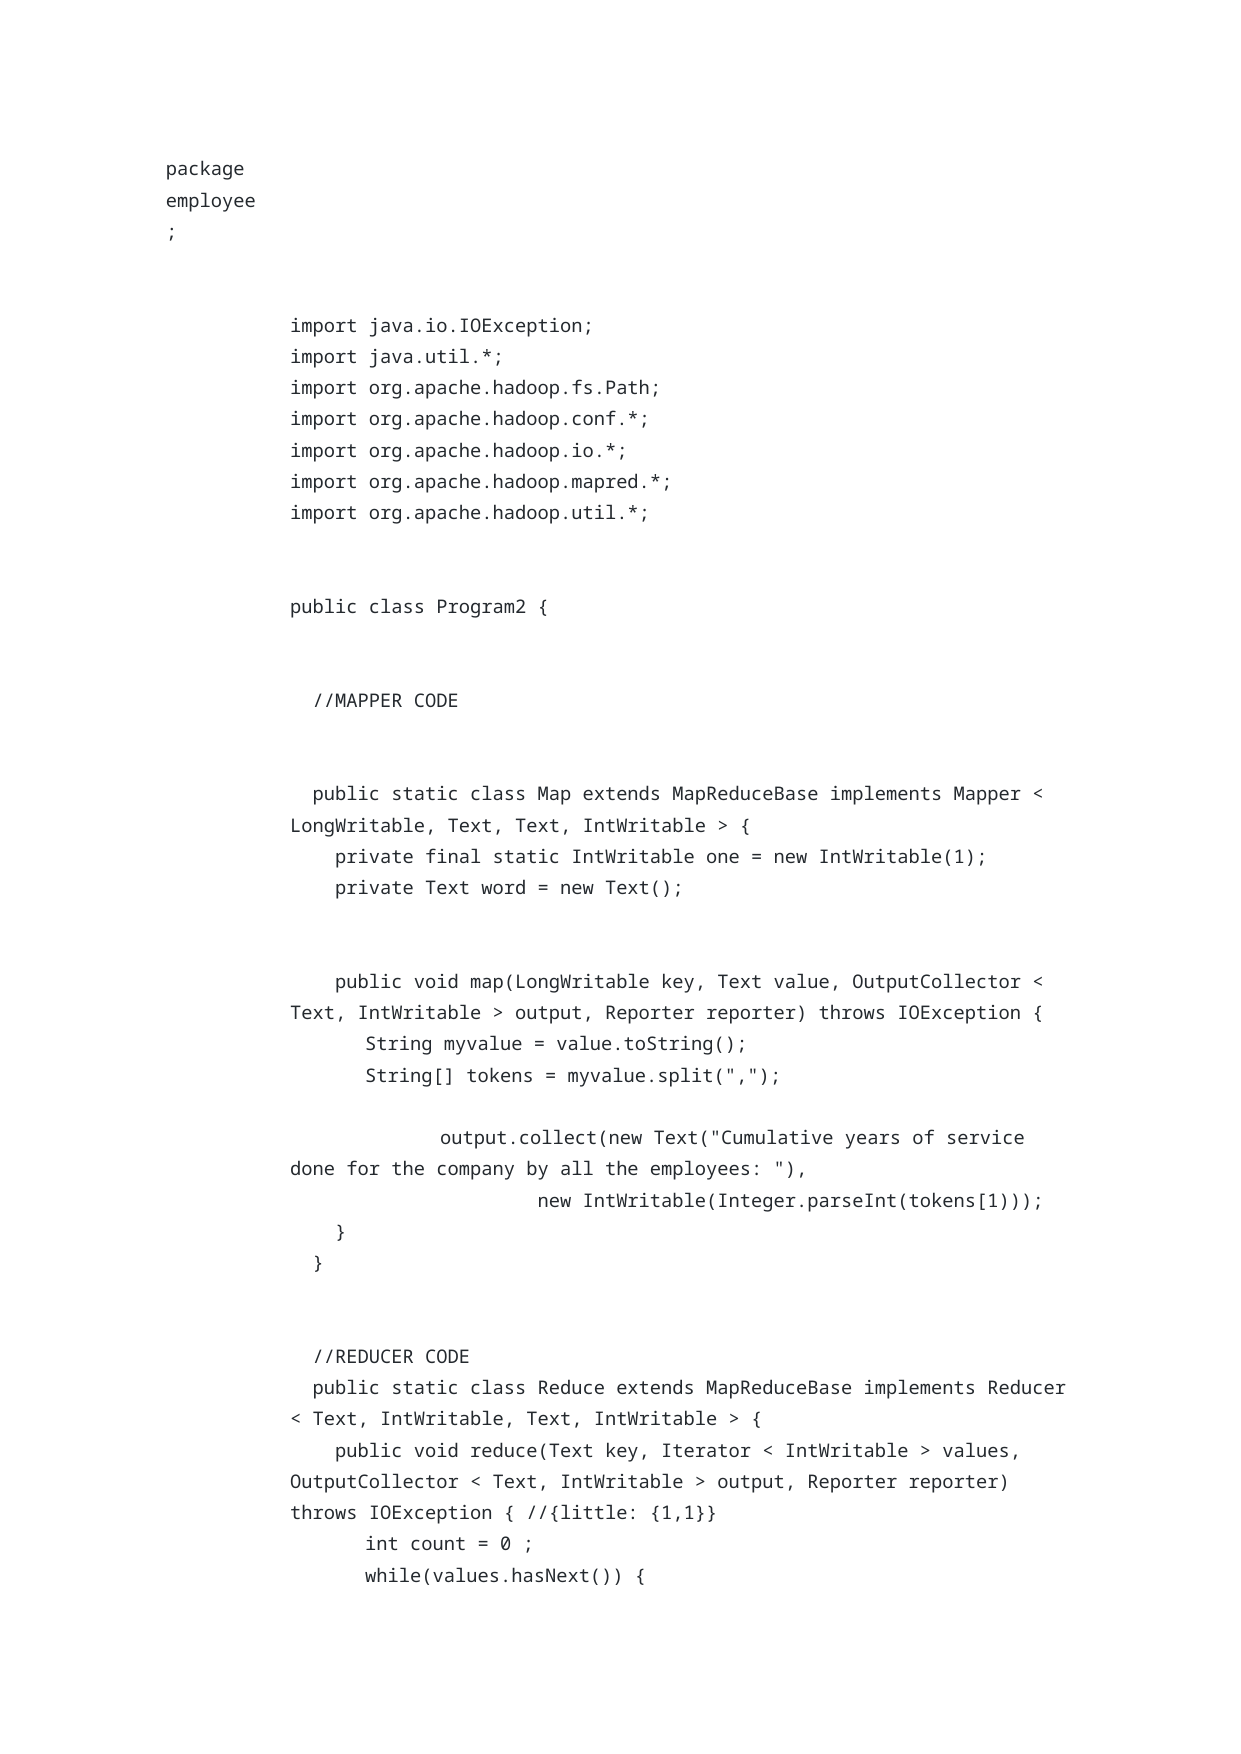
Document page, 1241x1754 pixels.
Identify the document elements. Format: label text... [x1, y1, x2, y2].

table_cell import java.io.IOException; [274, 306, 1090, 337]
table_cell [150, 1338, 274, 1369]
table_cell [274, 619, 1090, 681]
table_cell [150, 1181, 274, 1212]
table_cell import org.apache.hadoop.mapred.*; [274, 463, 1090, 494]
table_cell [150, 1244, 274, 1275]
table_cell [150, 838, 274, 869]
table_cell [274, 900, 1090, 962]
table_cell [150, 525, 274, 587]
table_cell [150, 1025, 274, 1056]
table_cell [150, 1088, 274, 1119]
table_cell import org.apache.hadoop.io.*; [274, 431, 1090, 462]
table_cell public void reduce(Text key, Iterator < IntWritable > values, OutputCollector < Text, IntWritable > output, Reporter reporter) throws IOException { //{little: {1,1}} [274, 1431, 1090, 1525]
table_cell [150, 713, 274, 775]
table_cell while(values.hasNext()) { [274, 1556, 1090, 1587]
table_cell [274, 1088, 1090, 1119]
table_cell [274, 713, 1090, 775]
table_cell String myvalue = value.toString(); [274, 1025, 1090, 1056]
table_cell [150, 1119, 274, 1181]
table_cell [150, 431, 274, 462]
table_cell } [274, 1244, 1090, 1275]
table_cell [150, 463, 274, 494]
table_cell int count = 0 ; [274, 1525, 1090, 1556]
table_cell [150, 1431, 274, 1525]
table_cell [150, 1556, 274, 1587]
table_cell [150, 1213, 274, 1244]
table_cell new IntWritable(Integer.parseInt(tokens[1))); [274, 1181, 1090, 1212]
table_cell } [274, 1213, 1090, 1244]
table_header [274, 150, 1090, 244]
table_cell [150, 588, 274, 619]
table_cell public void map(LongWritable key, Text value, OutputCollector < Text, IntWritable > output, Reporter reporter) throws IOException { [274, 963, 1090, 1025]
table_cell [150, 900, 274, 962]
table_cell [150, 494, 274, 525]
table_cell private final static IntWritable one = new IntWritable(1); [274, 838, 1090, 869]
table_cell public static class Reduce extends MapReduceBase implements Reducer < Text, IntWritable, Text, IntWritable > { [274, 1369, 1090, 1431]
table_cell String[] tokens = myvalue.split(","); [274, 1056, 1090, 1087]
table_cell [274, 1275, 1090, 1337]
table_cell [150, 400, 274, 431]
table_cell [150, 963, 274, 1025]
table_cell //REDUCER CODE [274, 1338, 1090, 1369]
table_cell [150, 1275, 274, 1337]
table_cell [150, 619, 274, 681]
table_cell [150, 306, 274, 337]
table_cell //MAPPER CODE [274, 681, 1090, 712]
table_cell [274, 244, 1090, 306]
table_cell public class Program2 { [274, 588, 1090, 619]
table_cell import org.apache.hadoop.conf.*; [274, 400, 1090, 431]
table_cell [150, 244, 274, 306]
table_cell [150, 1369, 274, 1431]
table_cell import org.apache.hadoop.fs.Path; [274, 369, 1090, 400]
table_cell output.collect(new Text("Cumulative years of service done for the company by all the employees: "), [274, 1119, 1090, 1181]
table_cell [150, 369, 274, 400]
table_cell import java.util.*; [274, 338, 1090, 369]
table_cell [150, 338, 274, 369]
table_cell [150, 1056, 274, 1087]
table_cell [150, 869, 274, 900]
table_cell [150, 681, 274, 712]
table_cell public static class Map extends MapReduceBase implements Mapper < LongWritable, Text, Text, IntWritable > { [274, 775, 1090, 837]
table_cell import org.apache.hadoop.util.*; [274, 494, 1090, 525]
table_cell [150, 1525, 274, 1556]
table_cell private Text word = new Text(); [274, 869, 1090, 900]
table_cell [150, 775, 274, 837]
table_cell [274, 525, 1090, 587]
table_header package employee; [150, 150, 274, 244]
